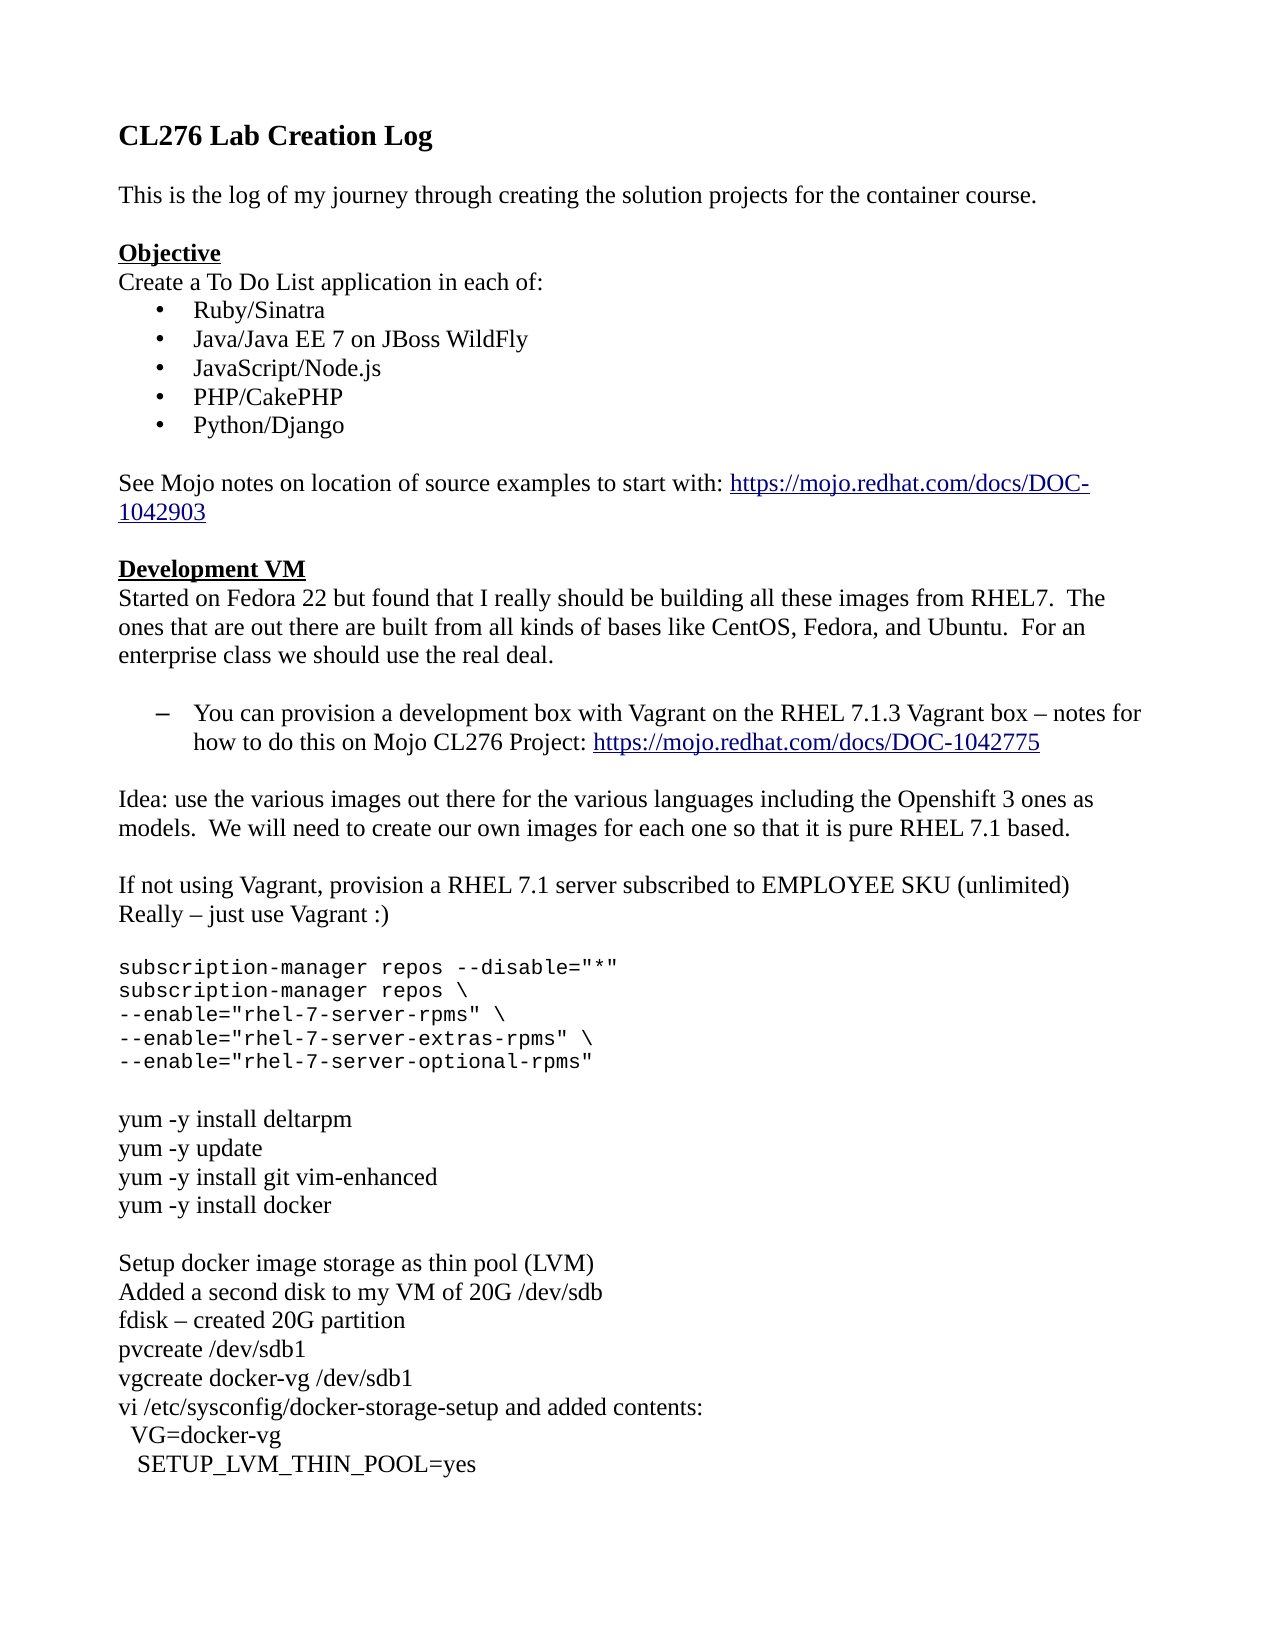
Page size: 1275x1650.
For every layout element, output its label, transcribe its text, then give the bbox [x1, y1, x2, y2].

text fdisk – created 20G partition [118, 1306, 1157, 1334]
list Python/Django [156, 410, 1157, 439]
text Development VM [118, 554, 1157, 583]
text Create a To Do List application in each of: [118, 267, 1157, 295]
text pvcreate /dev/sdb1 [118, 1334, 1157, 1363]
list PHP/CakePHP [156, 382, 1157, 410]
text CL276 Lab Creation Log [118, 118, 1157, 152]
text SETUP_LVM_THIN_POOL=yes [118, 1449, 1157, 1478]
text subscription-manager repos \ [118, 980, 1157, 1004]
text yum -y install git vim-enhanced [118, 1162, 1157, 1191]
text --enable="rhel-7-server-optional-rpms" [118, 1051, 1157, 1075]
text See Mojo notes on location of source examples to start with: https://mojo.redhat.com/docs/DOC-1042903 [118, 468, 1157, 525]
text vgcreate docker-vg /dev/sdb1 [118, 1363, 1157, 1392]
text Added a second disk to my VM of 20G /dev/sdb [118, 1277, 1157, 1306]
text Setup docker image storage as thin pool (LVM) [118, 1248, 1157, 1277]
list You can provision a development box with Vagrant on the RHEL 7.1.3 Vagrant box – notes for how to do this on Mojo CL276 Project: https://mojo.redhat.com/docs/DOC-1042775 [156, 698, 1157, 755]
list JavaScript/Node.js [156, 353, 1157, 382]
text If not using Vagrant, provision a RHEL 7.1 server subscribed to EMPLOYEE SKU (unlimited) [118, 870, 1157, 899]
text Really – just use Vagrant :) [118, 899, 1157, 928]
text Idea: use the various images out there for the various languages including the Openshift 3 ones as models. We will need to create our own images for each one so that it is pure RHEL 7.1 based. [118, 784, 1157, 842]
text yum -y install deltarpm [118, 1104, 1157, 1133]
text subscription-manager repos --disable="*" [118, 957, 1157, 980]
text yum -y install docker [118, 1191, 1157, 1219]
text VG=docker-vg [118, 1421, 1157, 1449]
list Java/Java EE 7 on JBoss WildFly [156, 324, 1157, 353]
text --enable="rhel-7-server-extras-rpms" \ [118, 1028, 1157, 1051]
text --enable="rhel-7-server-rpms" \ [118, 1004, 1157, 1028]
text yum -y update [118, 1133, 1157, 1162]
text This is the log of my journey through creating the solution projects for the container course. [118, 180, 1157, 209]
list Ruby/Sinatra [156, 295, 1157, 324]
text Started on Fedora 22 but found that I really should be building all these images from RHEL7. The ones that are out there are built from all kinds of bases like CentOS, Fedora, and Ubuntu. For an enterprise class we should use the real deal. [118, 583, 1157, 669]
text vi /etc/sysconfig/docker-storage-setup and added contents: [118, 1392, 1157, 1421]
text Objective [118, 238, 1157, 267]
